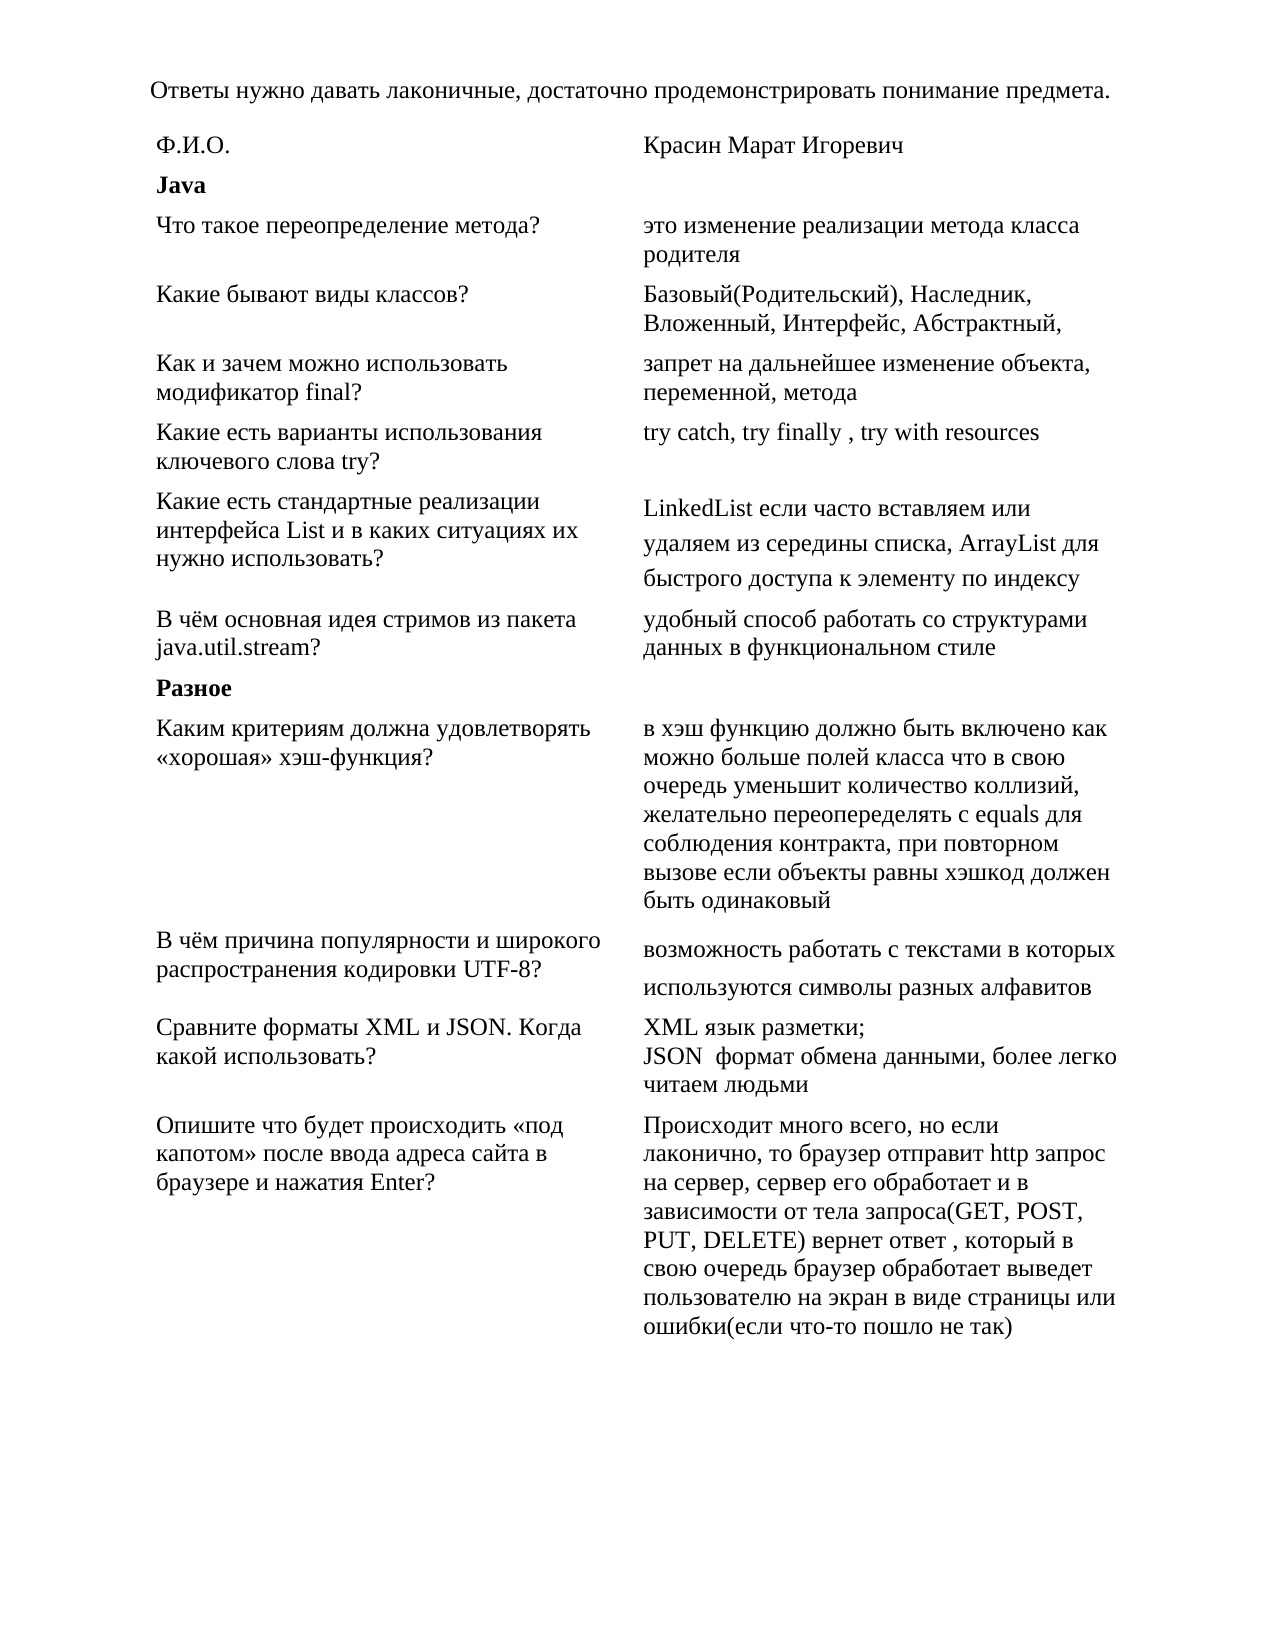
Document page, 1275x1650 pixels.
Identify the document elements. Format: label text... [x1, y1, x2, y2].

table_cell В чём причина популярности и широкого распространения кодировки UTF-8? [150, 920, 637, 1006]
table_cell Каким критериям должна удовлетворять «хорошая» хэш-функция? [150, 707, 637, 920]
table_cell Какие бывают виды классов? [150, 274, 637, 342]
table_cell Java [150, 164, 637, 204]
table_header Красин Марат Игоревич [638, 124, 1125, 164]
table_header Ф.И.О. [150, 124, 637, 164]
table_cell Разное [150, 667, 637, 707]
table_cell запрет на дальнейшее изменение объекта, переменной, метода [638, 343, 1125, 411]
table_cell удобный способ работать со структурами данных в функциональном стиле [638, 598, 1125, 667]
table_cell Опишите что будет происходить «под капотом» после ввода адреса сайта в браузере и нажатия Enter? [150, 1104, 637, 1346]
table_cell Какие есть стандартные реализации интерфейса List и в каких ситуациях их нужно использовать? [150, 480, 637, 598]
table_cell Что такое переопределение метода? [150, 205, 637, 273]
table_cell Происходит много всего, но если лаконично, то браузер отправит http запрос на сервер, сервер его обработает и в зависимости от тела запроса(GET, POST, PUT, DELETE) вернет ответ , который в свою очередь браузер обработает выведет пользователю на экран в виде страницы или ошибки(если что-то пошло не так) [638, 1104, 1125, 1346]
table_cell Базовый(Родительский), Наследник, Вложенный, Интерфейс, Абстрактный, [638, 274, 1125, 342]
table_cell Как и зачем можно использовать модификатор final? [150, 343, 637, 411]
table_cell возможность работать с текстами в которых используются символы разных алфавитов [638, 920, 1125, 1006]
text Ответы нужно давать лаконичные, достаточно продемонстрировать понимание предмета. [150, 75, 1125, 104]
table_cell В чём основная идея стримов из пакета java.util.stream? [150, 598, 637, 667]
table_cell в хэш функцию должно быть включено как можно больше полей класса что в свою очередь уменьшит количество коллизий, желательно переопеределять с equals для соблюдения контракта, при повторном вызове если объекты равны хэшкод должен быть одинаковый [638, 707, 1125, 920]
table_cell Какие есть варианты использования ключевого слова try? [150, 411, 637, 480]
table_cell это изменение реализации метода класса родителя [638, 205, 1125, 273]
table_cell LinkedList если часто вставляем или удаляем из середины списка, ArrayList для быстрого доступа к элементу по индексу [638, 480, 1125, 598]
table_cell XML язык разметки; JSON формат обмена данными, более легко читаем людьми [638, 1006, 1125, 1104]
table_cell try catch, try finally , try with resources [638, 411, 1125, 480]
table_cell Сравните форматы XML и JSON. Когда какой использовать? [150, 1006, 637, 1104]
